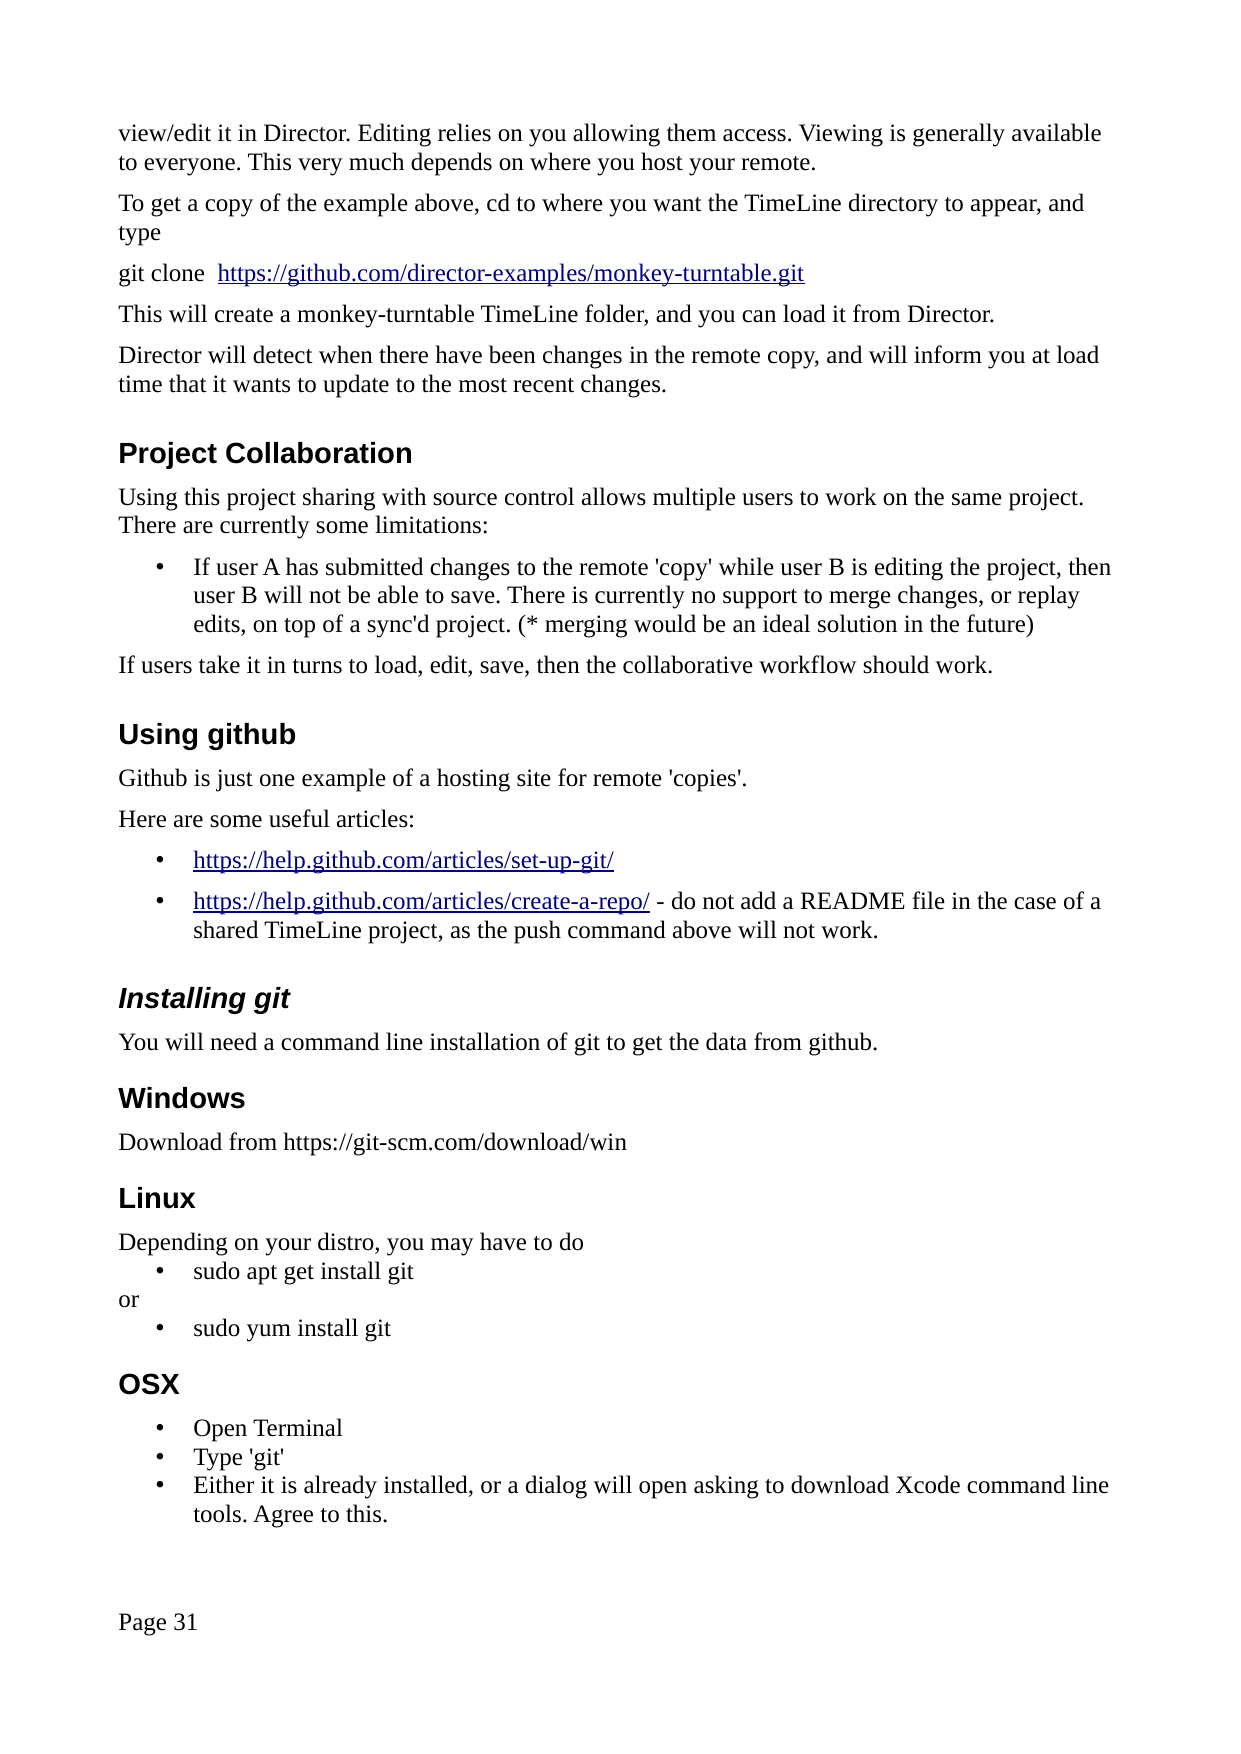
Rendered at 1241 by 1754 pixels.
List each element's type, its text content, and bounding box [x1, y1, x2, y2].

subtitle OSX [118, 1367, 1122, 1401]
list Either it is already installed, or a dialog will open asking to download Xcode command line tools. Agree to this. [156, 1471, 1122, 1528]
text view/edit it in Director. Editing relies on you allowing them access. Viewing is generally available to everyone. This very much depends on where you host your remote. [118, 118, 1122, 176]
list Type 'git' [156, 1442, 1122, 1471]
text Download from https://git-scm.com/download/win [118, 1127, 1122, 1156]
text Depending on your distro, you may have to do [118, 1227, 1122, 1256]
list https://help.github.com/articles/create-a-repo/ - do not add a README file in the case of a shared TimeLine project, as the push command above will not work. [156, 886, 1122, 944]
text Using this project sharing with source control allows multiple users to work on the same project. There are currently some limitations: [118, 482, 1122, 539]
list sudo yum install git [156, 1313, 1122, 1342]
list sudo apt get install git [156, 1256, 1122, 1284]
text git clone https://github.com/director-examples/monkey-turntable.git [118, 258, 1122, 287]
subtitle Windows [118, 1081, 1122, 1115]
text Here are some useful articles: [118, 804, 1122, 833]
list https://help.github.com/articles/set-up-git/ [156, 845, 1122, 874]
subtitle Linux [118, 1181, 1122, 1214]
text If users take it in turns to load, edit, save, then the collaborative workflow should work. [118, 650, 1122, 679]
text Github is just one example of a hosting site for remote 'copies'. [118, 763, 1122, 791]
text To get a copy of the example above, cd to where you want the TimeLine directory to appear, and type [118, 188, 1122, 246]
subtitle Project Collaboration [118, 436, 1122, 469]
text This will create a monkey-turntable TimeLine folder, and you can load it from Director. [118, 299, 1122, 328]
list If user A has submitted changes to the remote 'copy' while user B is editing the project, then user B will not be able to save. There is currently no support to merge changes, or replay edits, on top of a sync'd project. (* merging would be an ideal solution in the future) [156, 552, 1122, 638]
subtitle Installing git [118, 981, 1122, 1015]
text Director will detect when there have been changes in the remote copy, and will inform you at load time that it wants to update to the most recent changes. [118, 341, 1122, 398]
text You will need a command line installation of git to get the data from github. [118, 1027, 1122, 1056]
list Open Terminal [156, 1413, 1122, 1442]
text or [118, 1284, 1122, 1313]
subtitle Using github [118, 717, 1122, 750]
